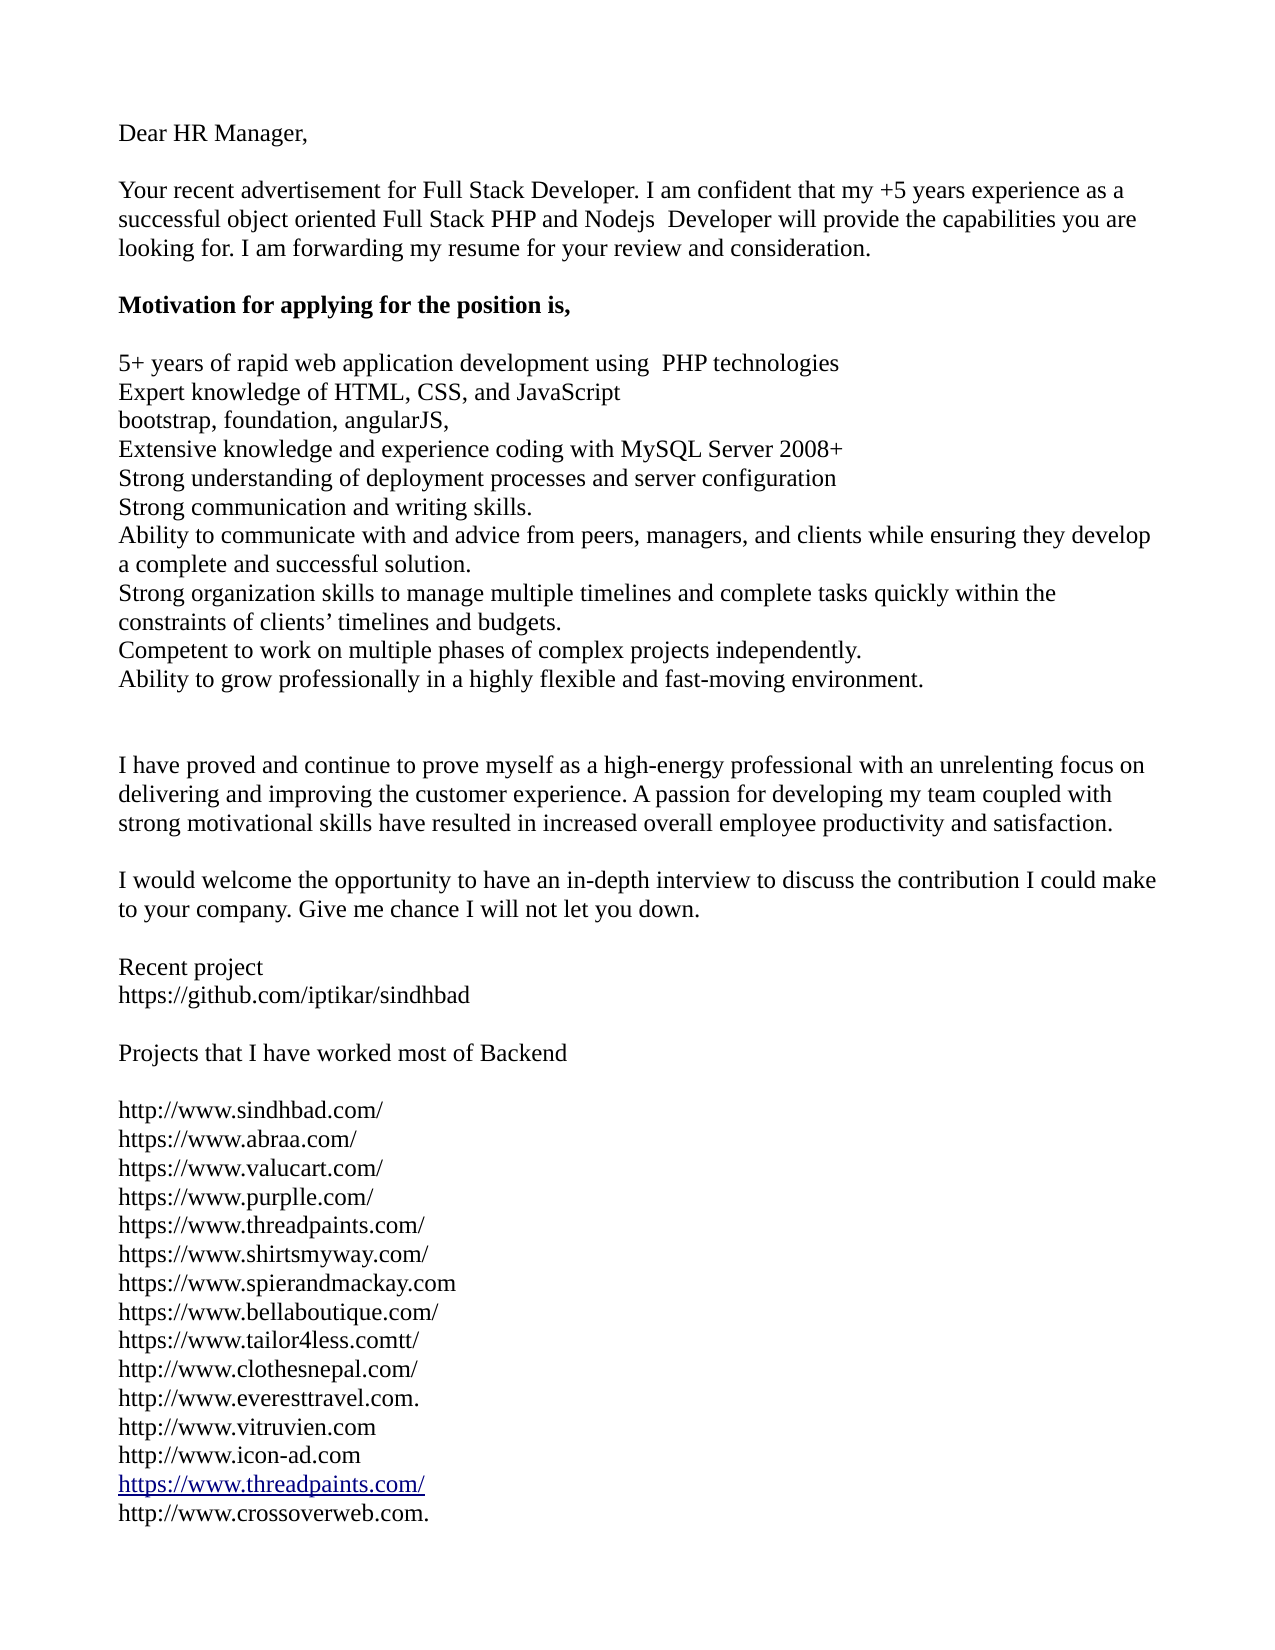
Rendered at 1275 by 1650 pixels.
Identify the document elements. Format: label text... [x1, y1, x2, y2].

text https://github.com/iptikar/sindhbad [118, 981, 1157, 1009]
text https://www.spierandmackay.com [118, 1268, 1157, 1297]
text I would welcome the opportunity to have an in-depth interview to discuss the contribution I could make to your company. Give me chance I will not let you down. [118, 866, 1157, 923]
text https://www.valucart.com/ [118, 1153, 1157, 1182]
text Strong communication and writing skills. [118, 492, 1157, 521]
text I have proved and continue to prove myself as a high-energy professional with an unrelenting focus on delivering and improving the customer experience. A passion for developing my team coupled with strong motivational skills have resulted in increased overall employee productivity and satisfaction. [118, 751, 1157, 837]
text https://www.threadpaints.com/ [118, 1211, 1157, 1239]
text Extensive knowledge and experience coding with MySQL Server 2008+ [118, 434, 1157, 463]
text https://www.abraa.com/ [118, 1124, 1157, 1153]
text https://www.purplle.com/ [118, 1182, 1157, 1211]
text Expert knowledge of HTML, CSS, and JavaScript [118, 377, 1157, 406]
text Strong understanding of deployment processes and server configuration [118, 463, 1157, 492]
text Strong organization skills to manage multiple timelines and complete tasks quickly within the constraints of clients’ timelines and budgets. [118, 578, 1157, 636]
text Ability to grow professionally in a highly flexible and fast-moving environment. [118, 664, 1157, 693]
text Your recent advertisement for Full Stack Developer. I am confident that my +5 years experience as a successful object oriented Full Stack PHP and Nodejs Developer will provide the capabilities you are looking for. I am forwarding my resume for your review and consideration. [118, 176, 1157, 262]
text http://www.everesttravel.com. [118, 1383, 1157, 1412]
text https://www.bellaboutique.com/ [118, 1297, 1157, 1326]
text http://www.sindhbad.com/ [118, 1096, 1157, 1124]
text 5+ years of rapid web application development using PHP technologies [118, 348, 1157, 377]
text Motivation for applying for the position is, [118, 291, 1157, 319]
text https://www.shirtsmyway.com/ [118, 1239, 1157, 1268]
text https://www.tailor4less.comtt/ [118, 1326, 1157, 1354]
text http://www.vitruvien.com [118, 1412, 1157, 1441]
text bootstrap, foundation, angularJS, [118, 406, 1157, 434]
text Dear HR Manager, [118, 118, 1157, 147]
text Ability to communicate with and advice from peers, managers, and clients while ensuring they develop a complete and successful solution. [118, 521, 1157, 578]
text http://www.icon-ad.com [118, 1441, 1157, 1469]
text Projects that I have worked most of Backend [118, 1038, 1157, 1067]
text Recent project [118, 952, 1157, 981]
text http://www.clothesnepal.com/ [118, 1354, 1157, 1383]
text Competent to work on multiple phases of complex projects independently. [118, 636, 1157, 664]
text http://www.crossoverweb.com. [118, 1498, 1157, 1527]
text https://www.threadpaints.com/ [118, 1469, 1157, 1498]
